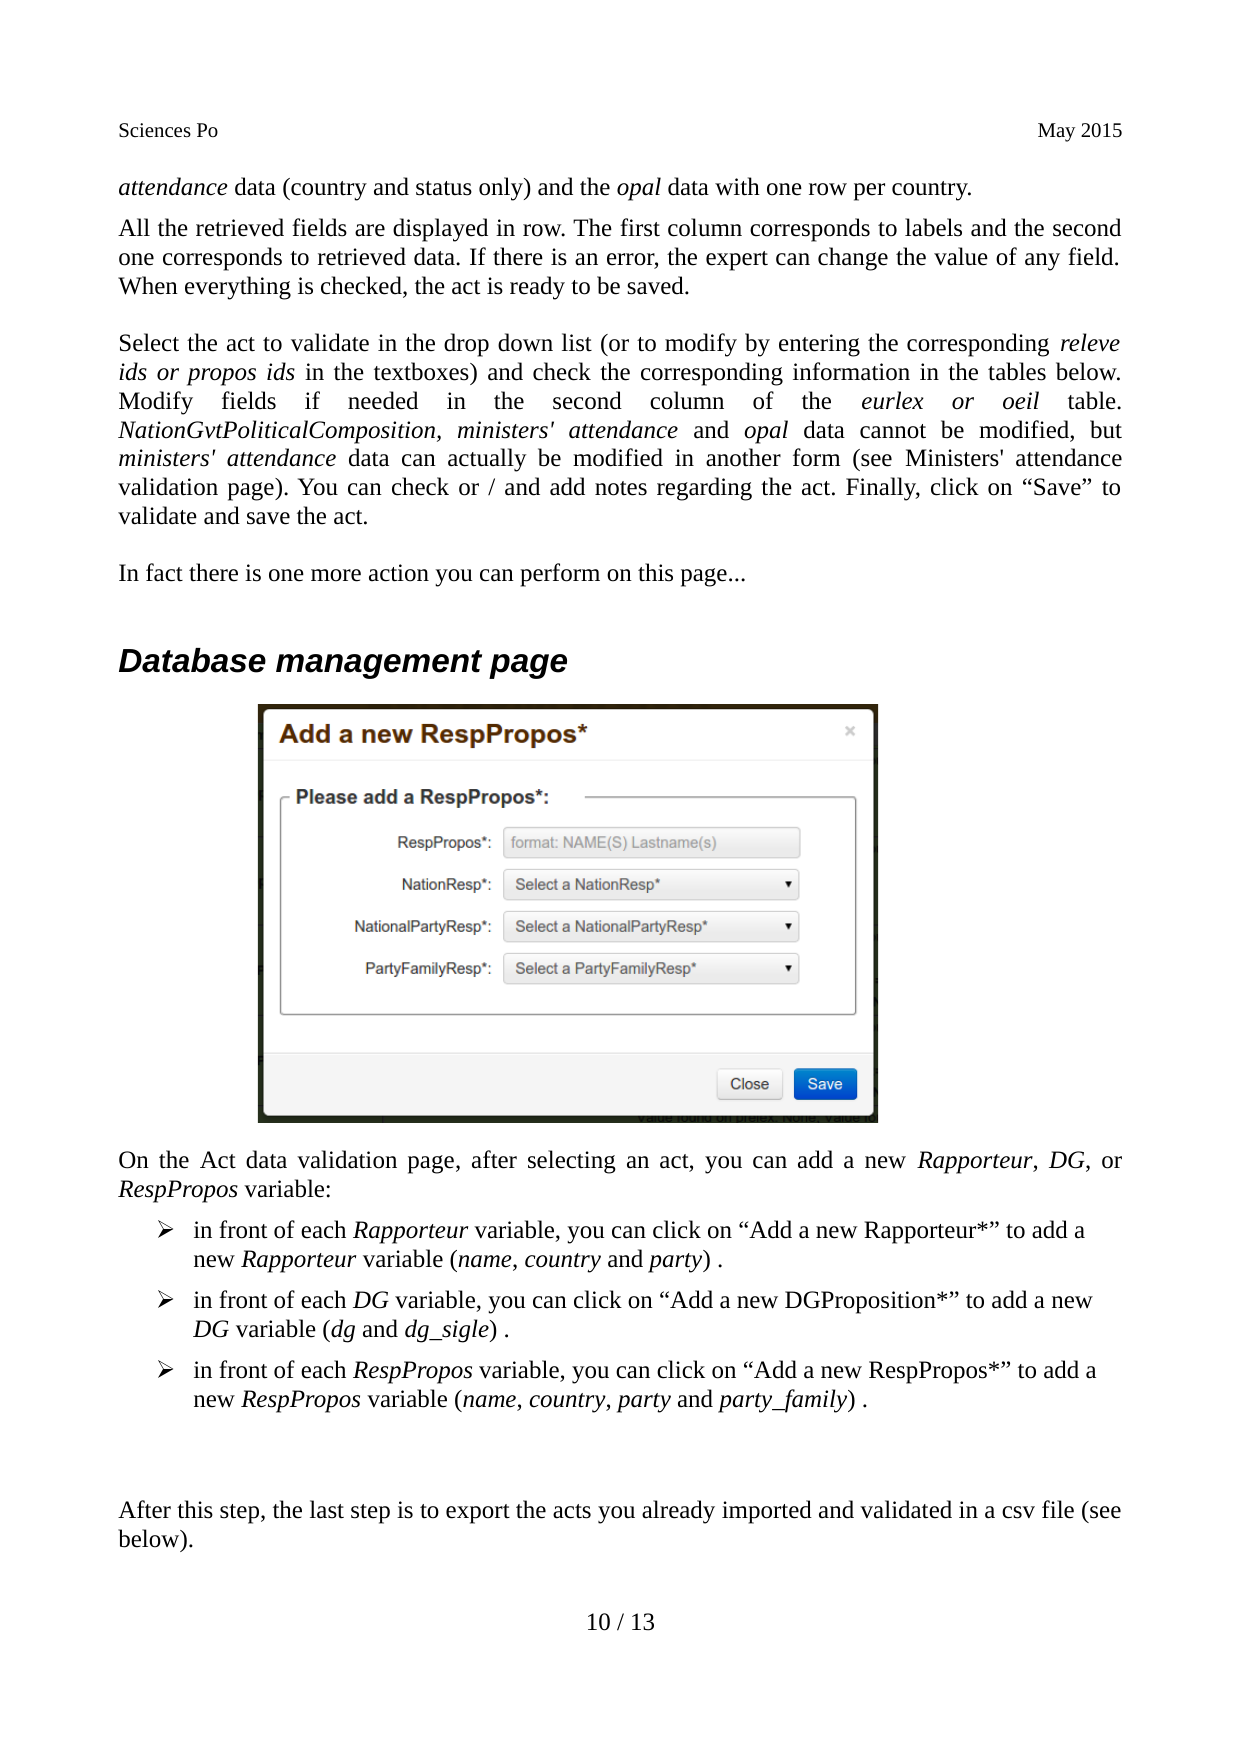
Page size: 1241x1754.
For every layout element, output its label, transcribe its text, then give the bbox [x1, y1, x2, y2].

text All the retrieved fields are displayed in row. The first column corresponds to labels and the second one corresponds to retrieved data. If there is an error, the expert can change the value of any field. When everything is checked, the act is ready to be saved. [118, 213, 1122, 300]
list in front of each Rapporteur variable, you can click on “Add a new Rapporteur*” to add a new Rapporteur variable (name, country and party) . [156, 1216, 1122, 1273]
text After this step, the last step is to export the acts you already imported and validated in a csv file (see below). [118, 1496, 1122, 1553]
text attendance data (country and status only) and the opal data with one row per country. [118, 172, 1122, 201]
subtitle Database management page [118, 641, 1122, 679]
text Select the act to validate in the drop down list (or to modify by entering the corresponding releve ids or propos ids in the textboxes) and check the corresponding information in the tables below. Modify fields if needed in the second column of the eurlex or oeil table. NationGvtPoliticalComposition, ministers' attendance and opal data cannot be modified, but ministers' attendance data can actually be modified in another form (see Ministers' attendance validation page). You can check or / and add notes regarding the act. Finally, click on “Save” to validate and save the act. [118, 328, 1122, 530]
text In fact there is one more action you can perform on this page... [118, 558, 1122, 587]
list in front of each DG variable, you can click on “Add a new DGProposition*” to add a new DG variable (dg and dg_sigle) . [156, 1286, 1122, 1343]
text On the Act data validation page, after selecting an act, you can add a new Rapporteur, DG, or RespPropos variable: [118, 1146, 1122, 1203]
list in front of each RespPropos variable, you can click on “Add a new RespPropos*” to add a new RespPropos variable (name, country, party and party_family) . [156, 1356, 1122, 1413]
picture [257, 704, 879, 1123]
